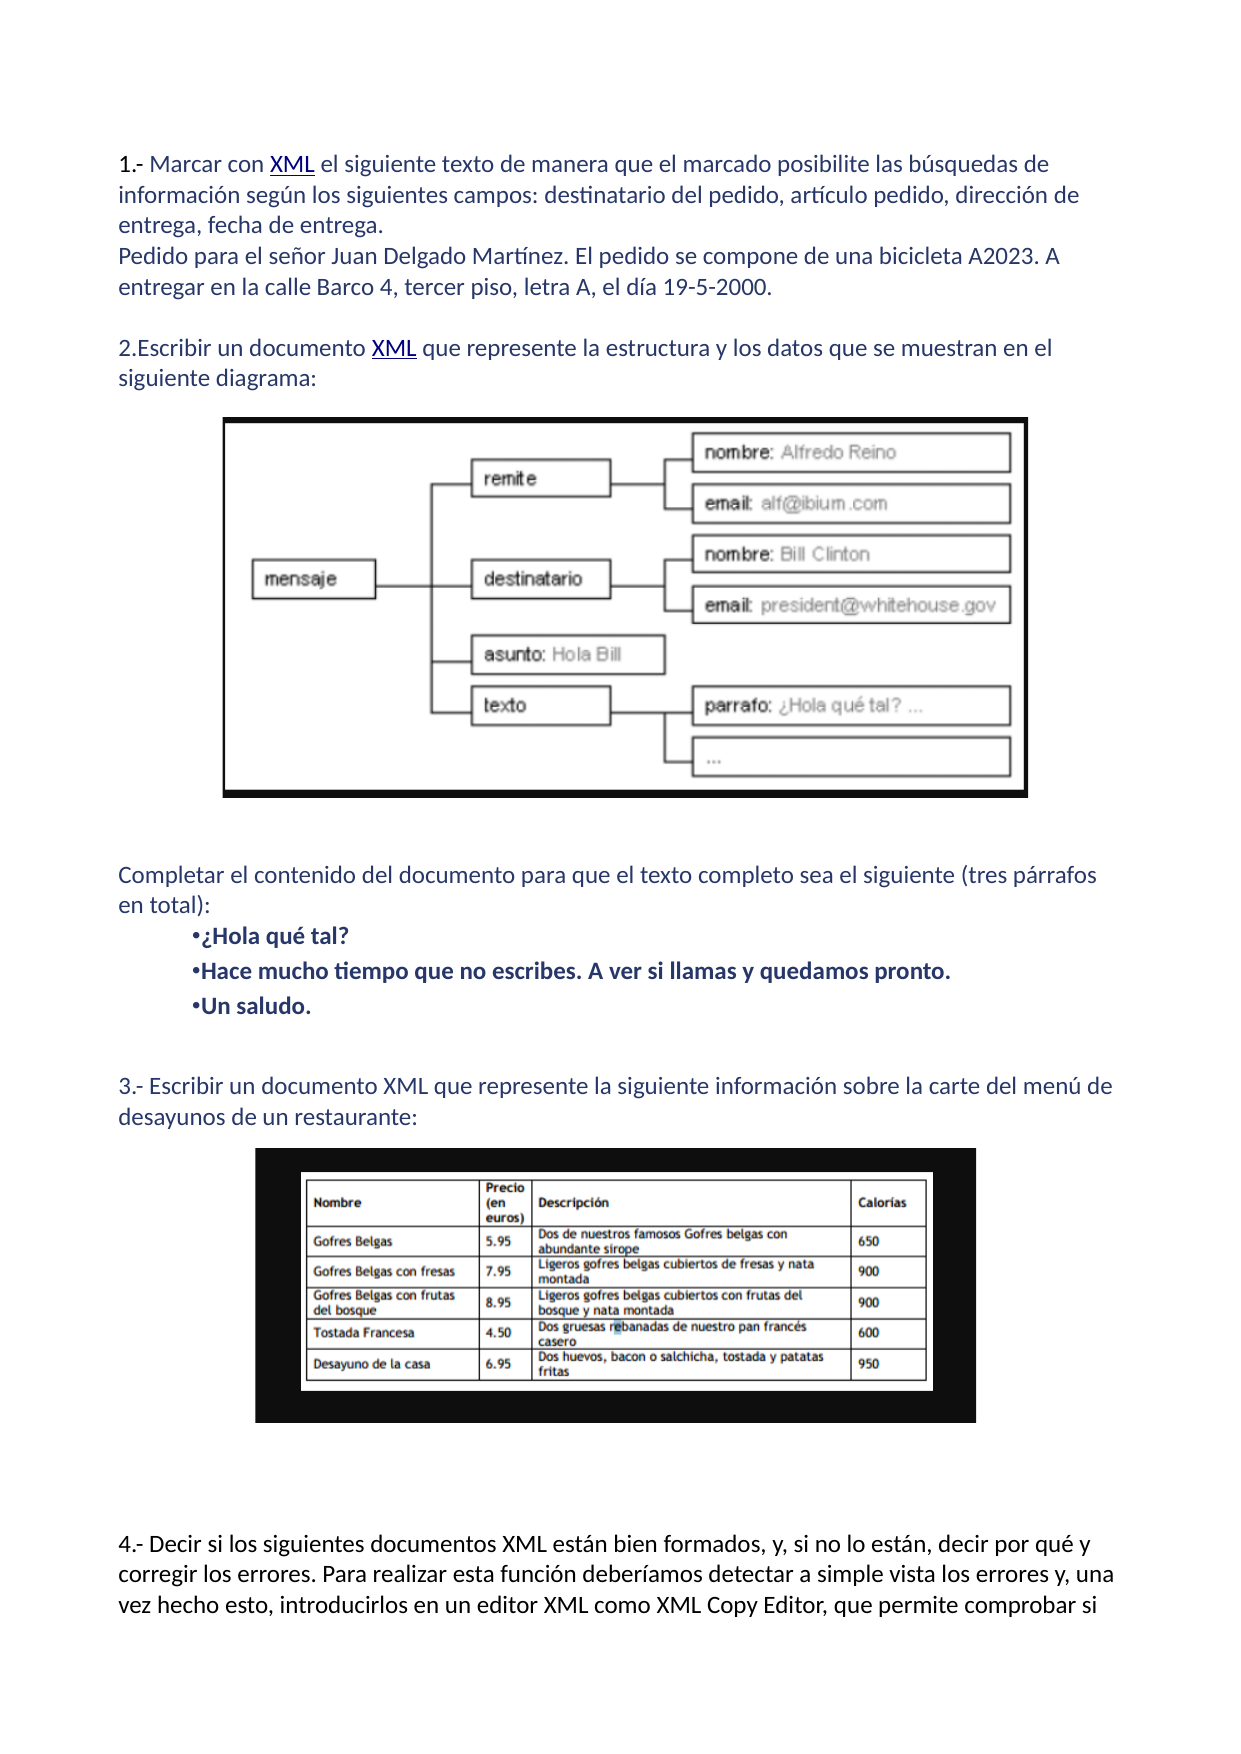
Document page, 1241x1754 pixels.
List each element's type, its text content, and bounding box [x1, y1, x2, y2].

text Pedido para el señor Juan Delgado Martínez. El pedido se compone de una bicicleta A2023. A entregar en la calle Barco 4, tercer piso, letra A, el día 19-5-2000. [118, 240, 1122, 301]
text 1.- Marcar con XML el siguiente texto de manera que el marcado posibilite las búsquedas de información según los siguientes campos: destinatario del pedido, artículo pedido, dirección de entrega, fecha de entrega. [118, 149, 1122, 240]
picture [222, 417, 1029, 798]
list Un saludo. [118, 990, 1122, 1021]
text 3.- Escribir un documento XML que represente la siguiente información sobre la carte del menú de desayunos de un restaurante: [118, 1070, 1122, 1131]
text Completar el contenido del documento para que el texto completo sea el siguiente (tres párrafos en total): [118, 859, 1122, 920]
text 2.Escribir un documento XML que represente la estructura y los datos que se muestran en el siguiente diagrama: [118, 332, 1122, 393]
list ¿Hola qué tal? [118, 920, 1122, 951]
picture [255, 1148, 977, 1423]
text 4.- Decir si los siguientes documentos XML están bien formados, y, si no lo están, decir por qué y corregir los errores. Para realizar esta función deberíamos detectar a simple vista los errores y, una vez hecho esto, introducirlos en un editor XML como XML Copy Editor, que permite comprobar si [118, 1528, 1122, 1619]
list Hace mucho tiempo que no escribes. A ver si llamas y quedamos pronto. [118, 955, 1122, 986]
